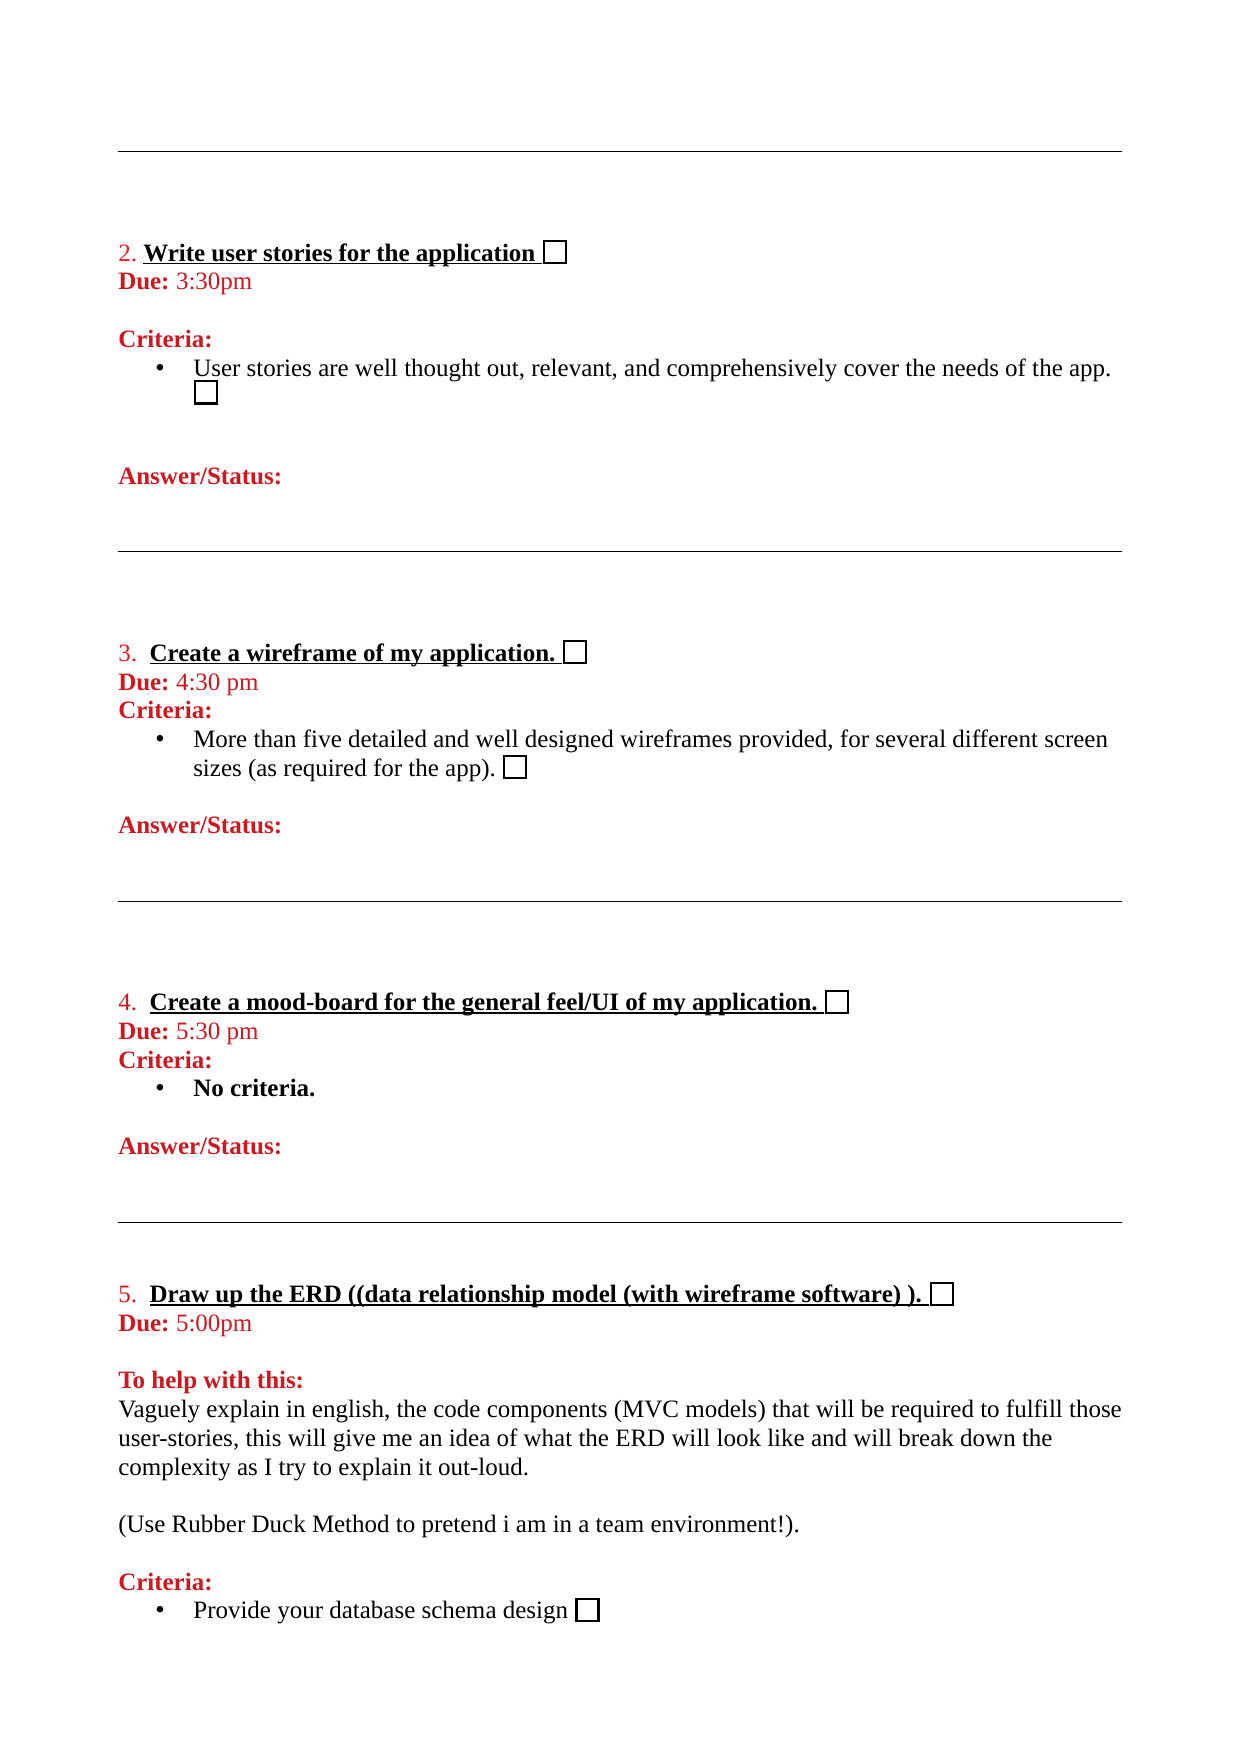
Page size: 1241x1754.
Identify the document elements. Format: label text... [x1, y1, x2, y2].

text Answer/Status: [118, 1131, 1122, 1160]
text 2. Write user stories for the application [118, 238, 1122, 266]
text Due: 5:30 pm [118, 1016, 1122, 1045]
list More than five detailed and well designed wireframes provided, for several different screen sizes (as required for the app). [156, 724, 1122, 782]
text (Use Rubber Duck Method to pretend i am in a team environment!). [118, 1509, 1122, 1538]
text Due: 4:30 pm [118, 667, 1122, 695]
text Criteria: [118, 1567, 1122, 1596]
text Due: 5:00pm [118, 1308, 1122, 1337]
list No criteria. [156, 1073, 1122, 1102]
list Provide your database schema design [156, 1596, 1122, 1624]
text Answer/Status: [118, 461, 1122, 489]
text To help with this: [118, 1366, 1122, 1394]
text Criteria: [118, 1045, 1122, 1073]
text Due: 3:30pm [118, 266, 1122, 295]
text Criteria: [118, 324, 1122, 353]
text Answer/Status: [118, 810, 1122, 839]
text 5. Draw up the ERD ((data relationship model (with wireframe software) ). [118, 1279, 1122, 1308]
text Criteria: [118, 695, 1122, 724]
text Vaguely explain in english, the code components (MVC models) that will be required to fulfill those user-stories, this will give me an idea of what the ERD will look like and will break down the complexity as I try to explain it out-loud. [118, 1394, 1122, 1481]
text 3. Create a wireframe of my application. [118, 638, 1122, 667]
list User stories are well thought out, relevant, and comprehensively cover the needs of the app. [156, 353, 1122, 403]
text 4. Create a mood-board for the general feel/UI of my application. [118, 987, 1122, 1016]
